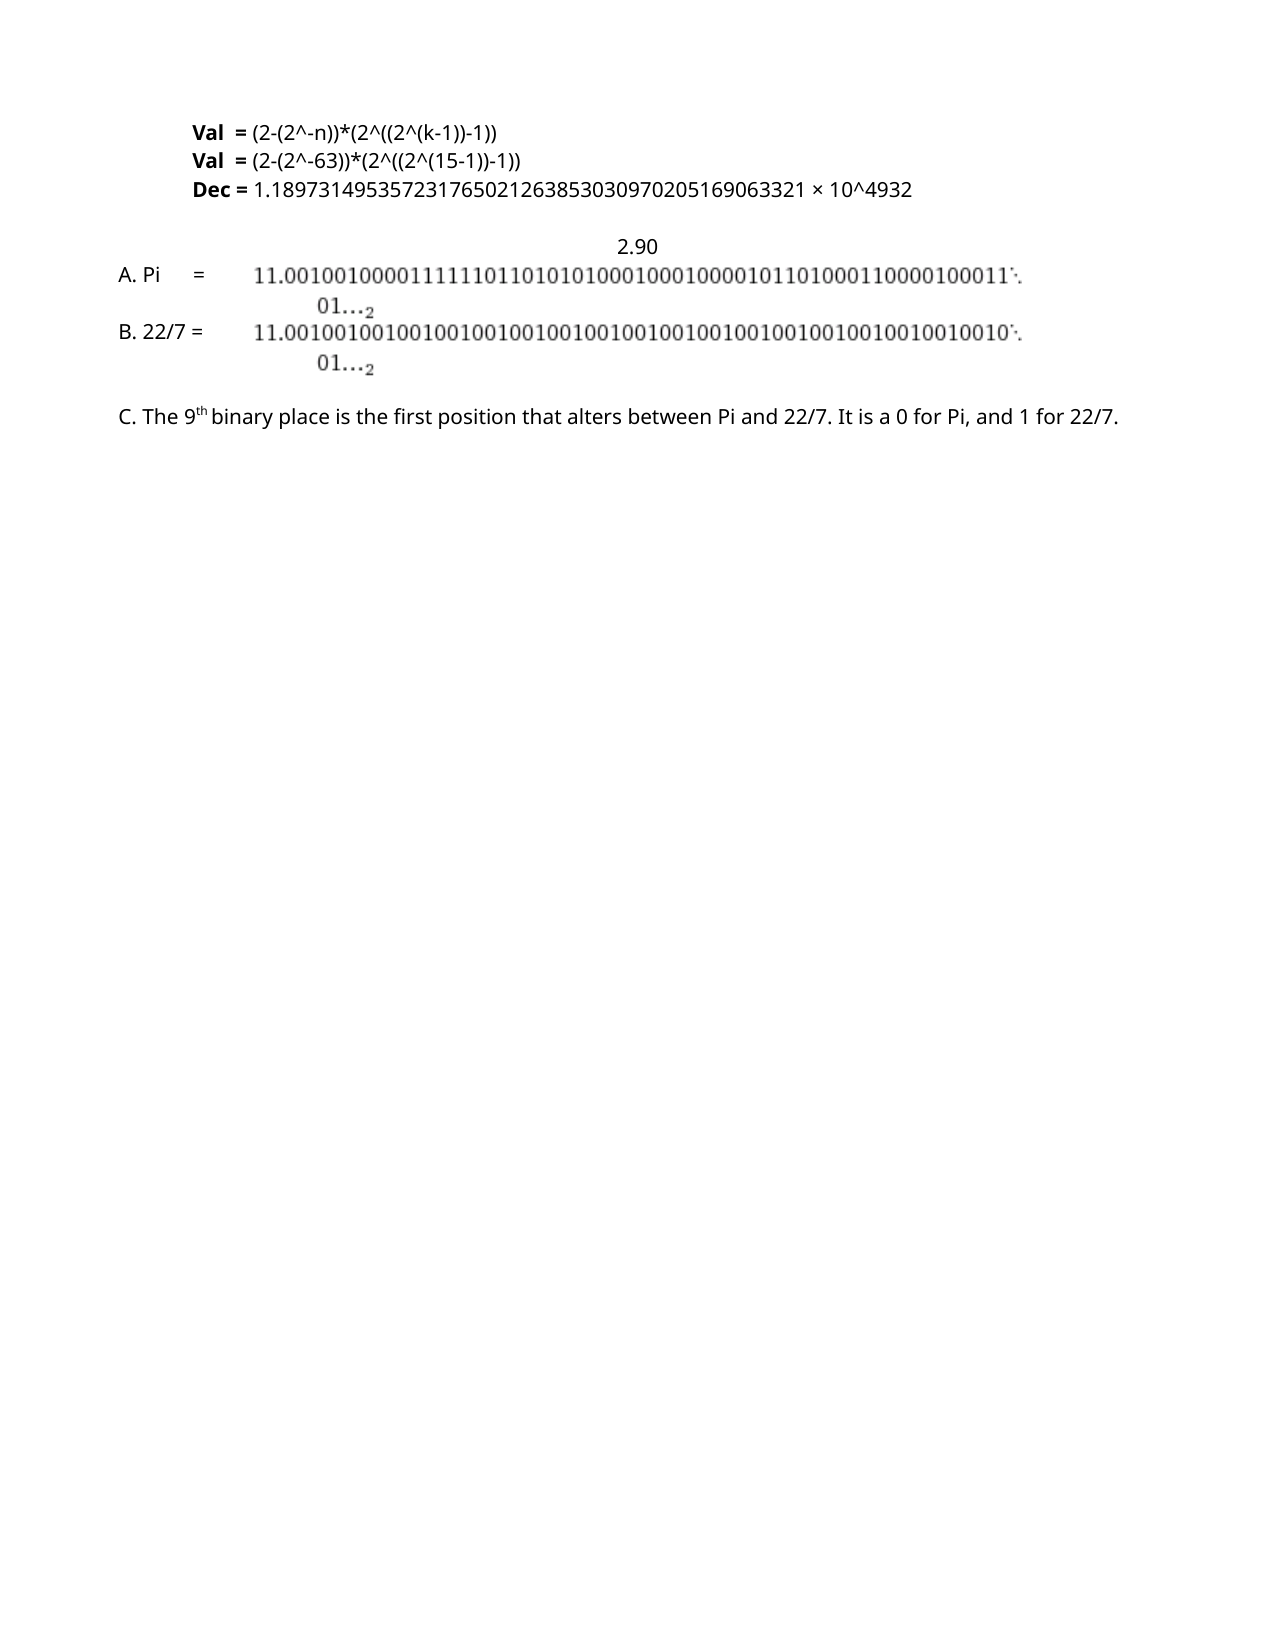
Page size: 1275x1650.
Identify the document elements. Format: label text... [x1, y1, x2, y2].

text [1022, 260, 1157, 289]
text C. The 9th binary place is the first position that alters between Pi and 22/7. It is a 0 for Pi, and 1 for 22/7. [118, 402, 1157, 431]
text 2.90 [118, 232, 1157, 260]
picture [253, 260, 1022, 377]
text [1022, 317, 1157, 346]
text A. Pi = [118, 260, 253, 289]
text Val = (2-(2^-n))*(2^((2^(k-1))-1)) Val = (2-(2^-63))*(2^((2^(15-1))-1)) Dec = 1.189731495357231765021263853030970205169063321 × 10^4932 [118, 118, 1157, 203]
text B. 22/7 = [118, 317, 253, 346]
